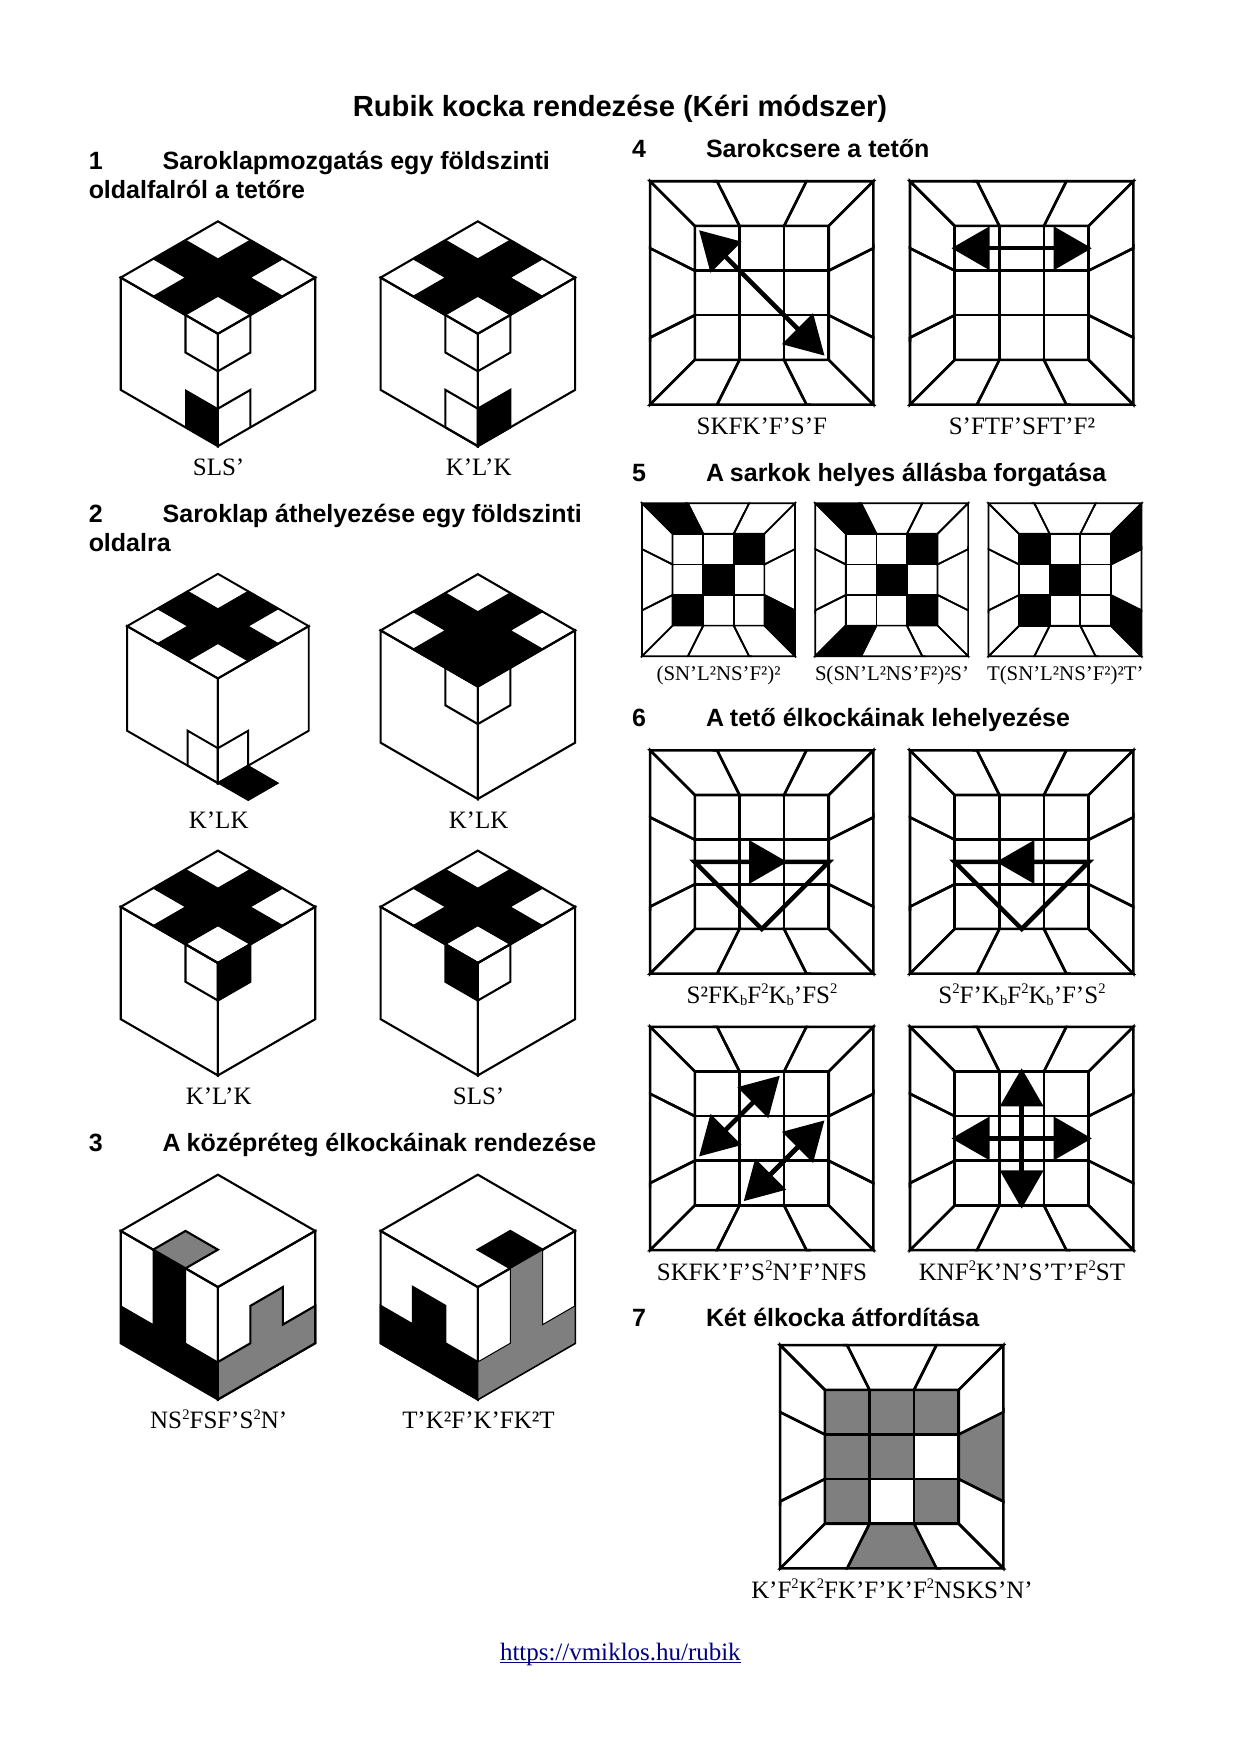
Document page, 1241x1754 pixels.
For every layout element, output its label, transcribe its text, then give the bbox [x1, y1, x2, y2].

table_header S’FTF’SFT’F² [892, 169, 1152, 446]
table_header S(SN’L²NS’F²)²S’ [805, 493, 978, 691]
table_cell KNF2K’N’S’T’F2ST [892, 1015, 1152, 1291]
table_header NS2FSF’S2N’ [89, 1164, 348, 1440]
table_header SKFK’F’S’F [632, 169, 892, 446]
table_header T’K²F’K’FK²T [348, 1164, 608, 1440]
table_header K’L’K [348, 210, 608, 487]
subtitle Két élkocka átfordítása [632, 1303, 1152, 1332]
text K’F2K2FK’F’K’F2NSKS’N’ [632, 1575, 1152, 1604]
table_cell SLS’ [348, 840, 608, 1116]
table_header SLS’ [89, 210, 348, 487]
subtitle Saroklap áthelyezése egy földszinti oldalra [88, 499, 608, 557]
subtitle A sarkok helyes állásba forgatása [632, 458, 1152, 487]
table_cell SKFK’F’S2N’F’NFS [632, 1015, 892, 1291]
subtitle A tető élkockáinak lehelyezése [632, 703, 1152, 732]
table_cell K’L’K [89, 840, 348, 1116]
table_header (SN’L²NS’F²)² [632, 493, 805, 691]
table_header S²FKbF2Kb’FS2 [632, 738, 892, 1014]
subtitle Sarokcsere a tetőn [632, 134, 1152, 163]
subtitle A középréteg élkockáinak rendezése [88, 1128, 608, 1157]
table_header K’LK [89, 563, 348, 839]
table_header K’LK [348, 563, 608, 839]
table_header T(SN’L²NS’F²)²T’ [978, 493, 1152, 691]
subtitle Saroklapmozgatás egy földszinti oldalfalról a tetőre [88, 146, 608, 204]
table_header S2F’KbF2Kb’F’S2 [892, 738, 1152, 1014]
